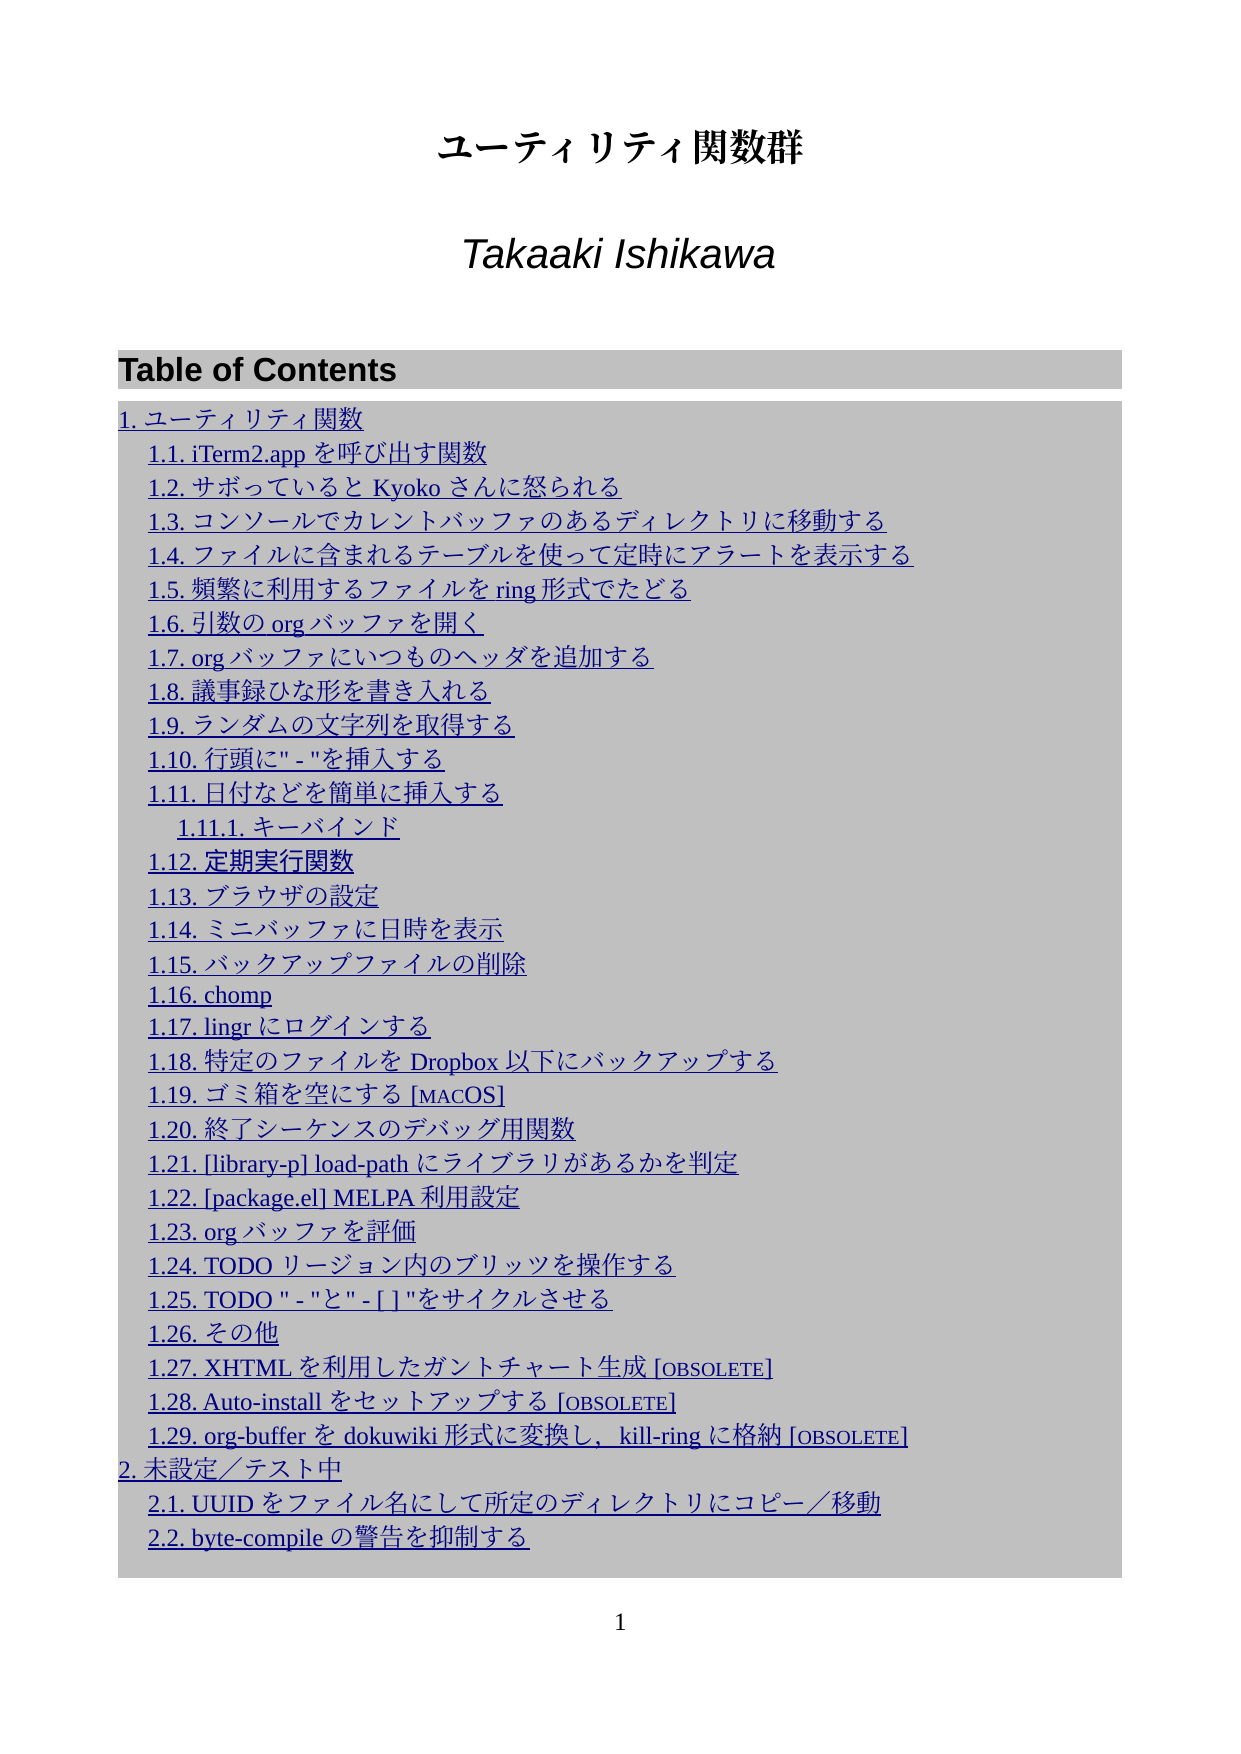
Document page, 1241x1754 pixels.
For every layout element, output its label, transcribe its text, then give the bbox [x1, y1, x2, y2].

text 1.24. TODO リージョン内のブリッツを操作する [148, 1247, 1122, 1282]
text 1.20. 終了シーケンスのデバッグ用関数 [148, 1111, 1122, 1145]
text 1.23. orgバッファを評価 [148, 1213, 1122, 1247]
text 1.13. ブラウザの設定 [148, 878, 1122, 912]
text 2.2. byte-compile の警告を抑制する [148, 1520, 1122, 1554]
text 1.3. コンソールでカレントバッファのあるディレクトリに移動する [148, 503, 1122, 537]
text 1.21. [library-p] load-path にライブラリがあるかを判定 [148, 1145, 1122, 1179]
text 1.12. 定期実行関数 [148, 844, 1122, 878]
text 1.16. chomp [148, 980, 1122, 1009]
text 1.1. iTerm2.app を呼び出す関数 [148, 435, 1122, 469]
text 1.25. TODO " - "と" - [ ] "をサイクルさせる [148, 1282, 1122, 1316]
text 1.22. [package.el] MELPA利用設定 [148, 1179, 1122, 1213]
text 1.2. サボっていると Kyoko さんに怒られる [148, 469, 1122, 503]
text 1.5. 頻繁に利用するファイルをring形式でたどる [148, 572, 1122, 606]
subtitle Takaaki Ishikawa [118, 229, 1122, 277]
text 2. 未設定／テスト中 [118, 1452, 1122, 1486]
text 2.1. UUID をファイル名にして所定のディレクトリにコピー／移動 [148, 1486, 1122, 1520]
text 1.10. 行頭に" - "を挿入する [148, 742, 1122, 776]
text 1. ユーティリティ関数 [118, 401, 1122, 435]
text 1.4. ファイルに含まれるテーブルを使って定時にアラートを表示する [148, 537, 1122, 572]
text 1.9. ランダムの文字列を取得する [148, 708, 1122, 742]
subtitle Table of Contents [118, 350, 1122, 389]
text 1.27. XHTMLを利用したガントチャート生成 [obsolete] [148, 1350, 1122, 1384]
text 1.19. ゴミ箱を空にする [macOS] [148, 1077, 1122, 1111]
title ユーティリティ関数群 [118, 118, 1122, 172]
text 1.15. バックアップファイルの削除 [148, 946, 1122, 980]
text 1.6. 引数のorgバッファを開く [148, 606, 1122, 640]
text 1.18. 特定のファイルを Dropbox 以下にバックアップする [148, 1043, 1122, 1077]
text 1.11. 日付などを簡単に挿入する [148, 776, 1122, 810]
text 1.14. ミニバッファに日時を表示 [148, 912, 1122, 946]
text 1.26. その他 [148, 1316, 1122, 1350]
text 1.29. org-buffer を dokuwiki 形式に変換し，kill-ring に格納 [obsolete] [148, 1418, 1122, 1452]
text 1.7. orgバッファにいつものヘッダを追加する [148, 640, 1122, 674]
text 1.28. Auto-install をセットアップする [obsolete] [148, 1384, 1122, 1418]
text 1.17. lingr にログインする [148, 1009, 1122, 1043]
text 1.11.1. キーバインド [177, 810, 1122, 844]
text 1.8. 議事録ひな形を書き入れる [148, 674, 1122, 708]
